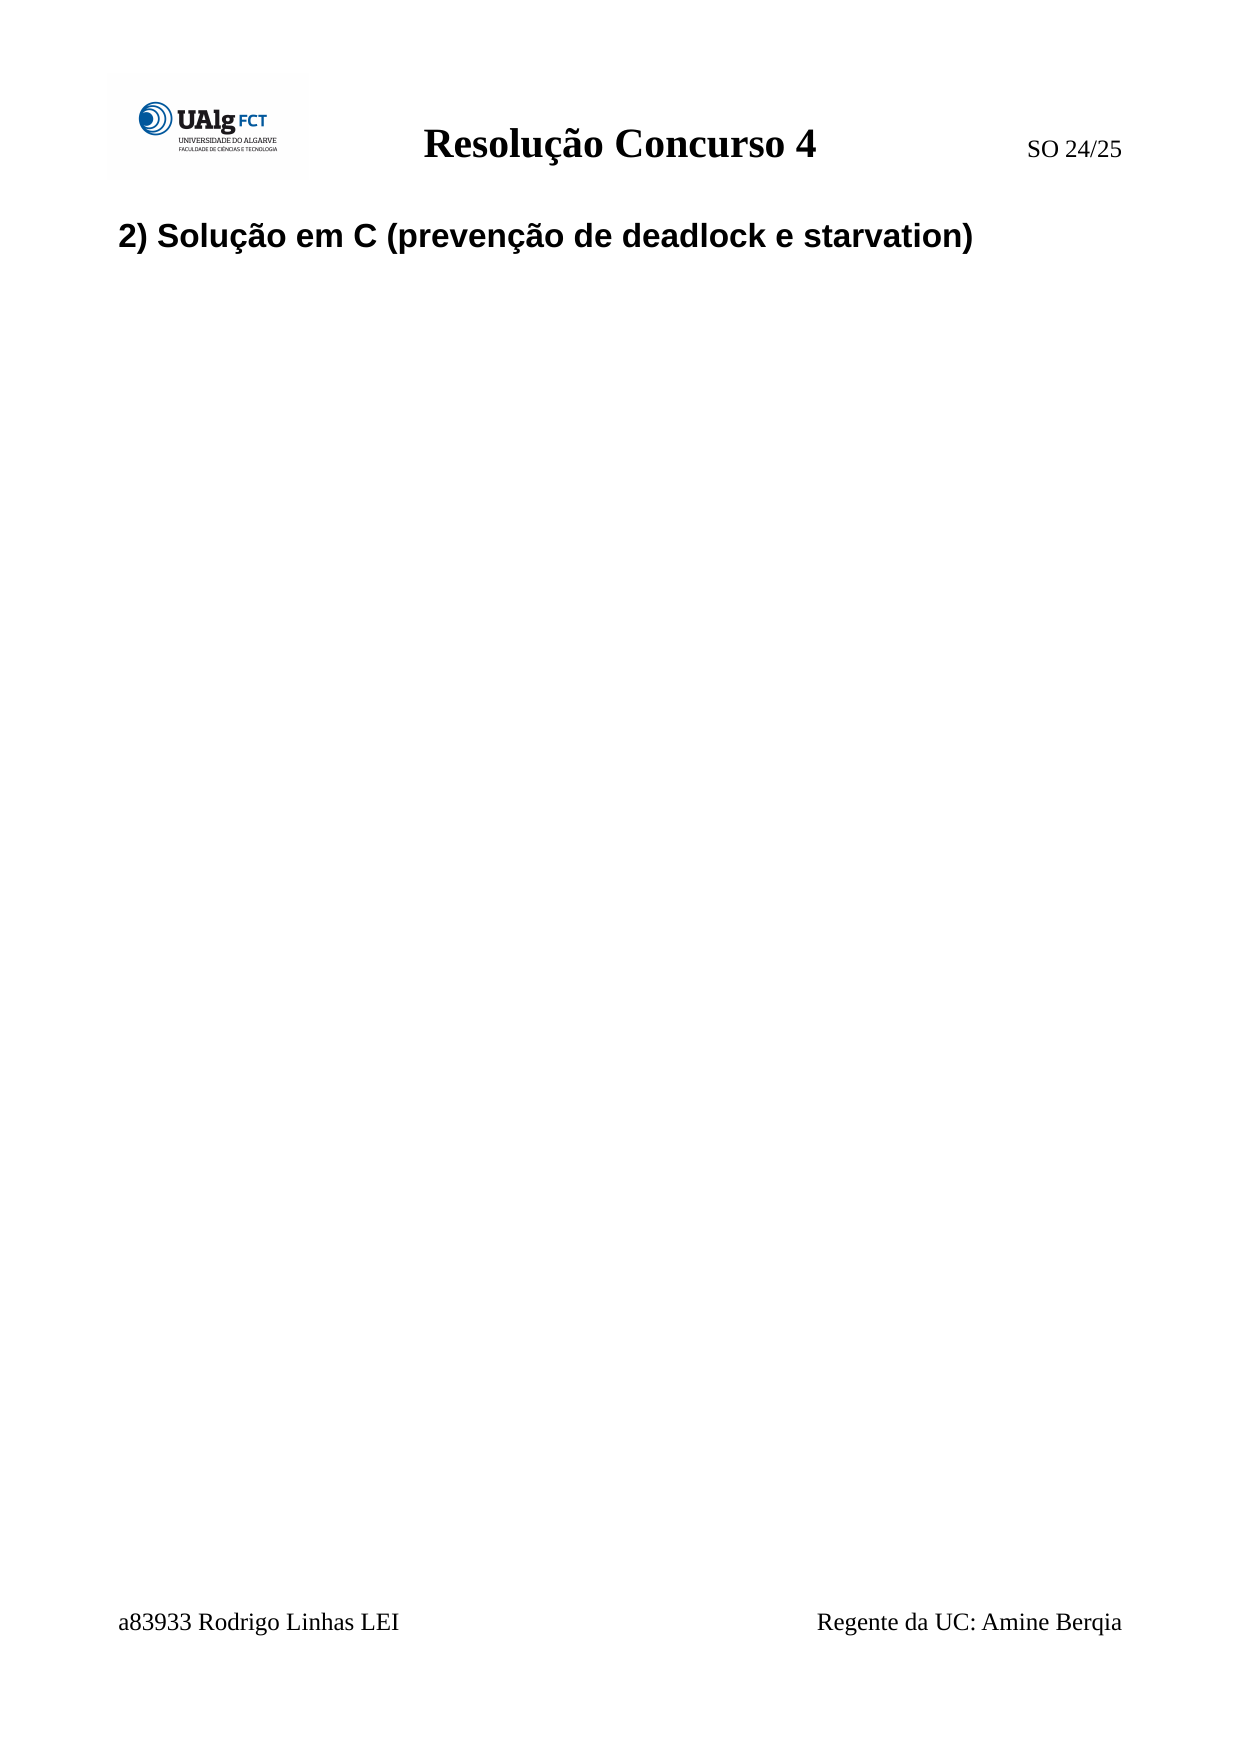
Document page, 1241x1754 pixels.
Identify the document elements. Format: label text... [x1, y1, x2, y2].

picture [106, 73, 310, 180]
subtitle 2) Solução em C (prevenção de deadlock e starvation) [118, 216, 1122, 255]
